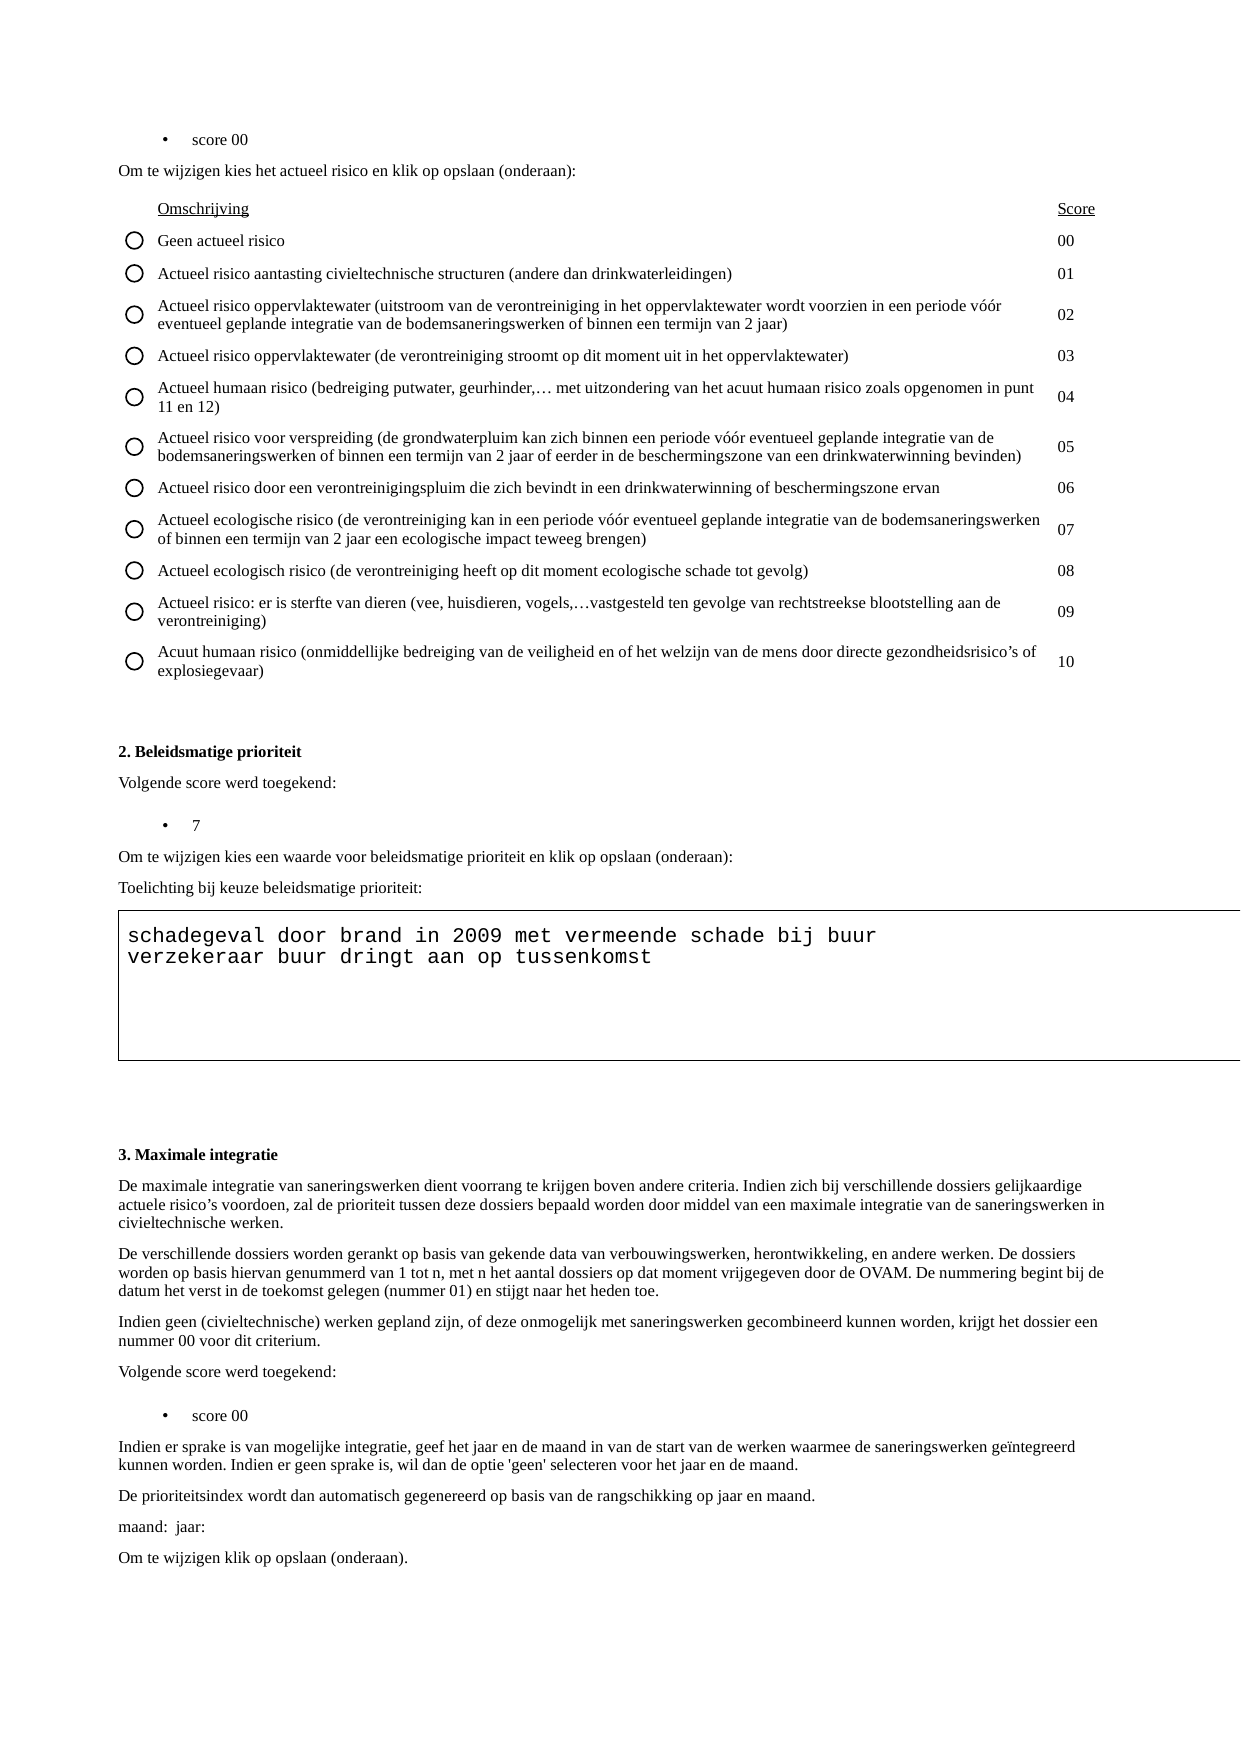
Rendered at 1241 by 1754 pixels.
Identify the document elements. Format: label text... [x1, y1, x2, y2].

table_cell [118, 290, 151, 339]
table_cell [118, 504, 151, 554]
text maand: jaar: [118, 1518, 1122, 1536]
table_cell 04 [1051, 372, 1122, 422]
text Indien geen (civieltechnische) werken gepland zijn, of deze onmogelijk met saneringswerken gecombineerd kunnen worden, krijgt het dossier een nummer 00 voor dit criterium. [118, 1313, 1122, 1350]
list 7 [162, 804, 1122, 835]
table_cell [118, 636, 151, 686]
table_cell 10 [1051, 636, 1122, 686]
table_cell 05 [1051, 422, 1122, 471]
table_header Omschrijving [151, 193, 1051, 224]
text Volgende score werd toegekend: [118, 1362, 1122, 1381]
table_cell 07 [1051, 504, 1122, 554]
table_cell Actueel risico door een verontreinigingspluim die zich bevindt in een drinkwaterwinning of beschermingszone ervan [151, 471, 1051, 504]
list score 00 [162, 118, 1122, 149]
text Volgende score werd toegekend: [118, 773, 1122, 792]
table_cell 02 [1051, 290, 1122, 339]
table_cell Actueel ecologische risico (de verontreiniging kan in een periode vóór eventueel geplande integratie van de bodemsaneringswerken of binnen een termijn van 2 jaar een ecologische impact teweeg brengen) [151, 504, 1051, 554]
table_cell Actueel risico oppervlaktewater (de verontreiniging stroomt op dit moment uit in het oppervlaktewater) [151, 339, 1051, 372]
table_cell Actueel risico voor verspreiding (de grondwaterpluim kan zich binnen een periode vóór eventueel geplande integratie van de bodemsaneringswerken of binnen een termijn van 2 jaar of eerder in de beschermingszone van een drinkwaterwinning bevinden) [151, 422, 1051, 471]
table_cell [118, 471, 151, 504]
text De prioriteitsindex wordt dan automatisch gegenereerd op basis van de rangschikking op jaar en maand. [118, 1487, 1122, 1505]
subtitle 3. Maximale integratie [118, 1146, 1122, 1164]
table_cell Actueel risico oppervlaktewater (uitstroom van de verontreiniging in het oppervlaktewater wordt voorzien in een periode vóór eventueel geplande integratie van de bodemsaneringswerken of binnen een termijn van 2 jaar) [151, 290, 1051, 339]
text Om te wijzigen klik op opslaan (onderaan). [118, 1549, 1122, 1567]
table_cell [118, 554, 151, 587]
text De maximale integratie van saneringswerken dient voorrang te krijgen boven andere criteria. Indien zich bij verschillende dossiers gelijkaardige actuele risico’s voordoen, zal de prioriteit tussen deze dossiers bepaald worden door middel van een maximale integratie van de saneringswerken in civieltechnische werken. [118, 1177, 1122, 1232]
table_cell 08 [1051, 554, 1122, 587]
table_header [118, 193, 151, 224]
table_cell [118, 372, 151, 422]
text Indien er sprake is van mogelijke integratie, geef het jaar en de maand in van de start van de werken waarmee de saneringswerken geïntegreerd kunnen worden. Indien er geen sprake is, wil dan de optie 'geen' selecteren voor het jaar en de maand. [118, 1437, 1122, 1474]
table_cell 01 [1051, 257, 1122, 290]
table_cell 09 [1051, 587, 1122, 636]
table_cell 00 [1051, 224, 1122, 257]
table_cell 03 [1051, 339, 1122, 372]
table_cell Actueel ecologisch risico (de verontreiniging heeft op dit moment ecologische schade tot gevolg) [151, 554, 1051, 587]
table_header Score [1051, 193, 1122, 224]
table_cell [118, 422, 151, 471]
table_cell [118, 587, 151, 636]
text Om te wijzigen kies het actueel risico en klik op opslaan (onderaan): [118, 162, 1122, 180]
text Om te wijzigen kies een waarde voor beleidsmatige prioriteit en klik op opslaan (onderaan): [118, 848, 1122, 866]
table_cell [118, 257, 151, 290]
table_cell 06 [1051, 471, 1122, 504]
table_cell Geen actueel risico [151, 224, 1051, 257]
table_cell Actueel humaan risico (bedreiging putwater, geurhinder,… met uitzondering van het acuut humaan risico zoals opgenomen in punt 11 en 12) [151, 372, 1051, 422]
subtitle 2. Beleidsmatige prioriteit [118, 742, 1122, 761]
text De verschillende dossiers worden gerankt op basis van gekende data van verbouwingswerken, herontwikkeling, en andere werken. De dossiers worden op basis hiervan genummerd van 1 tot n, met n het aantal dossiers op dat moment vrijgegeven door de OVAM. De nummering begint bij de datum het verst in de toekomst gelegen (nummer 01) en stijgt naar het heden toe. [118, 1245, 1122, 1300]
list score 00 [162, 1393, 1122, 1425]
table_cell Actueel risico: er is sterfte van dieren (vee, huisdieren, vogels,…vastgesteld ten gevolge van rechtstreekse blootstelling aan de verontreiniging) [151, 587, 1051, 636]
table_cell Actueel risico aantasting civieltechnische structuren (andere dan drinkwaterleidingen) [151, 257, 1051, 290]
table_cell [118, 339, 151, 372]
table_cell Acuut humaan risico (onmiddellijke bedreiging van de veiligheid en of het welzijn van de mens door directe gezondheidsrisico’s of explosiegevaar) [151, 636, 1051, 686]
text Toelichting bij keuze beleidsmatige prioriteit: [118, 879, 1122, 897]
table_cell [118, 224, 151, 257]
